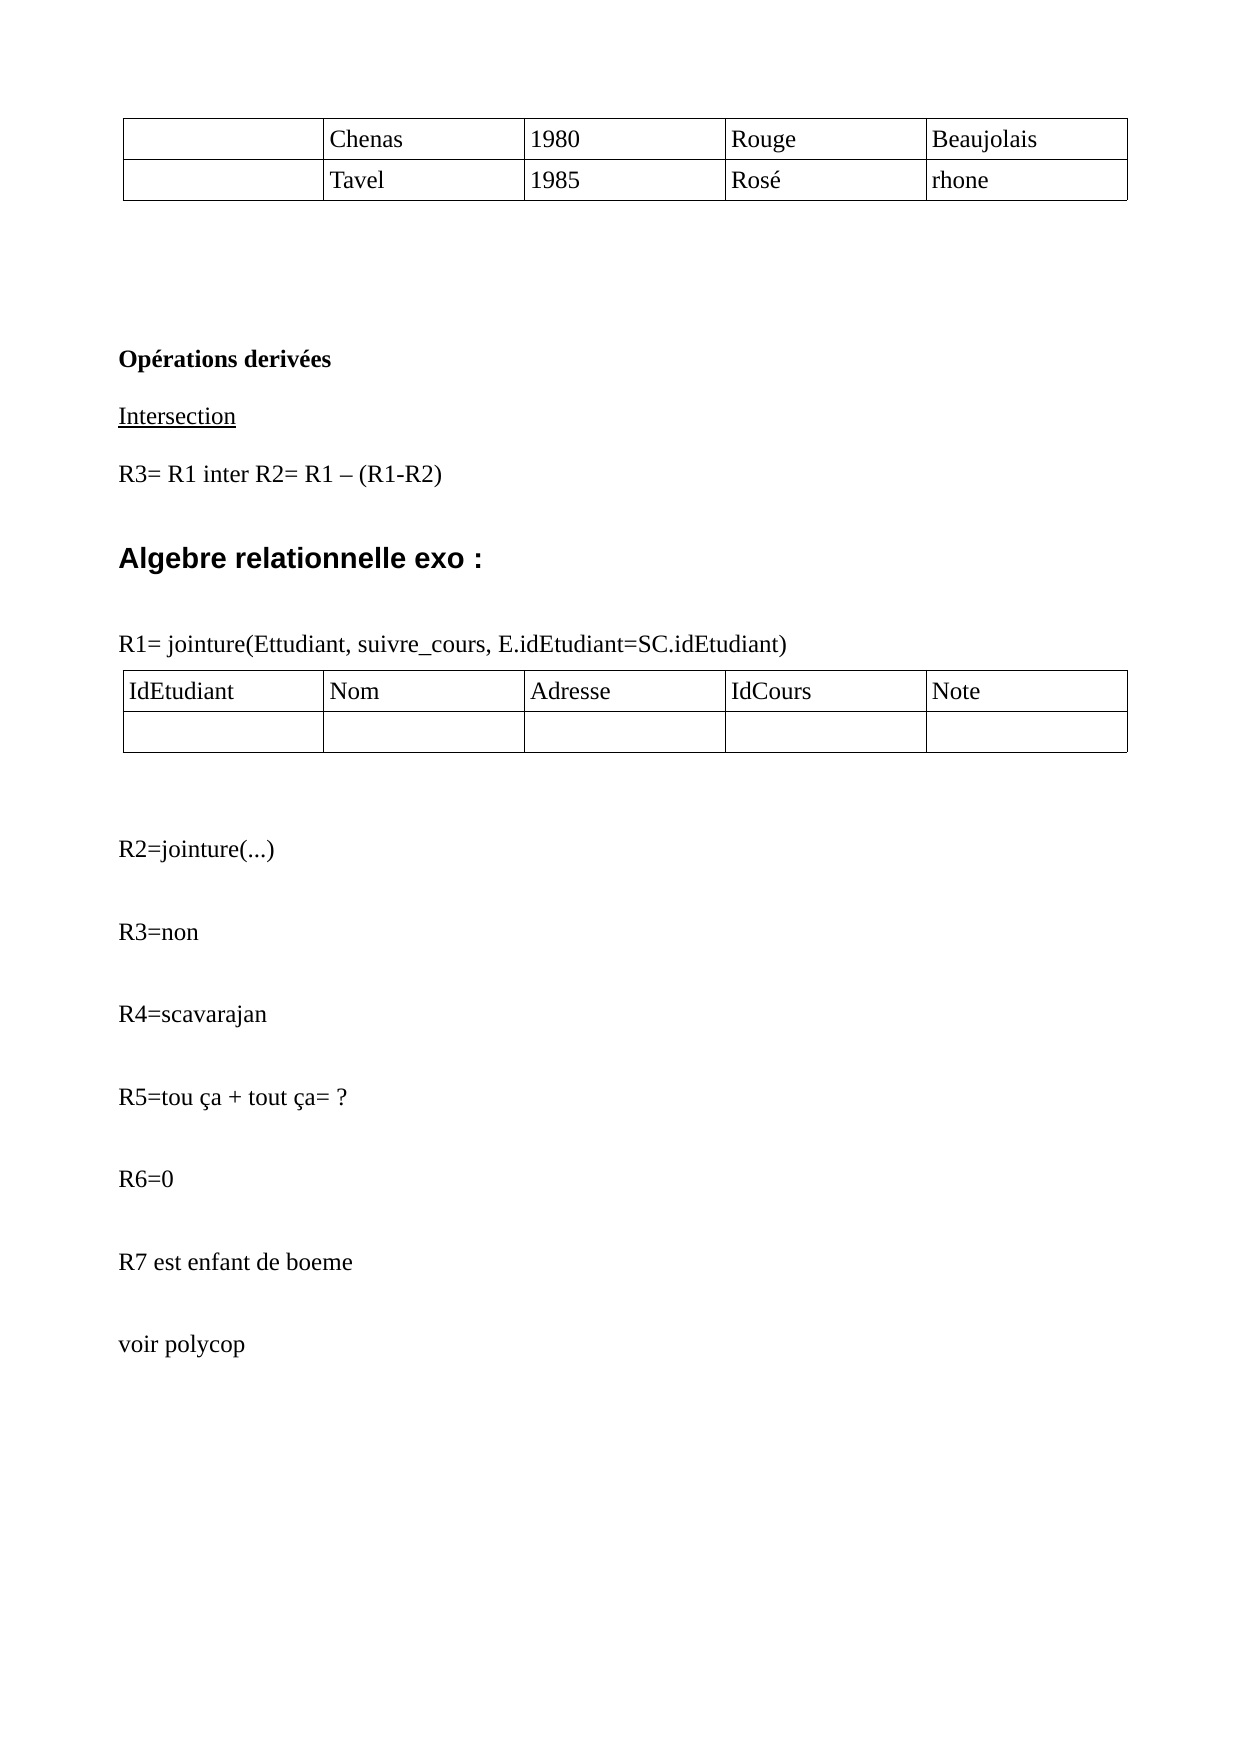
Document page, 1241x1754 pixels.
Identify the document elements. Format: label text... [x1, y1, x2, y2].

table_cell [124, 712, 323, 751]
table_cell 1980 [525, 119, 725, 159]
table_cell [525, 712, 725, 751]
text R4=scavarajan [118, 999, 1122, 1028]
table_cell [124, 160, 323, 199]
text R6=0 [118, 1164, 1122, 1193]
text Intersection [118, 401, 1122, 430]
table_header IdCours [726, 671, 926, 711]
table_cell Rouge [726, 119, 926, 159]
table_cell Chenas [324, 119, 524, 159]
table_cell [726, 712, 926, 751]
table_cell [927, 712, 1127, 751]
text R3= R1 inter R2= R1 – (R1-R2) [118, 459, 1122, 488]
table_cell 1985 [525, 160, 725, 199]
table_cell rhone [927, 160, 1127, 199]
table_header Nom [324, 671, 524, 711]
text R2=jointure(...) [118, 834, 1122, 863]
text R7 est enfant de boeme [118, 1247, 1122, 1276]
text R3=non [118, 917, 1122, 946]
text voir polycop [118, 1329, 1122, 1358]
table_cell [124, 119, 323, 159]
text R1= jointure(Ettudiant, suivre_cours, E.idEtudiant=SC.idEtudiant) [118, 629, 1122, 657]
text R5=tou ça + tout ça= ? [118, 1082, 1122, 1111]
table_cell [324, 712, 524, 751]
table_cell Rosé [726, 160, 926, 199]
table_header IdEtudiant [124, 671, 323, 711]
table_header Adresse [525, 671, 725, 711]
table_cell Tavel [324, 160, 524, 199]
subtitle Algebre relationnelle exo : [118, 541, 1122, 575]
text Opérations derivées [118, 344, 1122, 373]
table_cell Beaujolais [927, 119, 1127, 159]
table_header Note [927, 671, 1127, 711]
